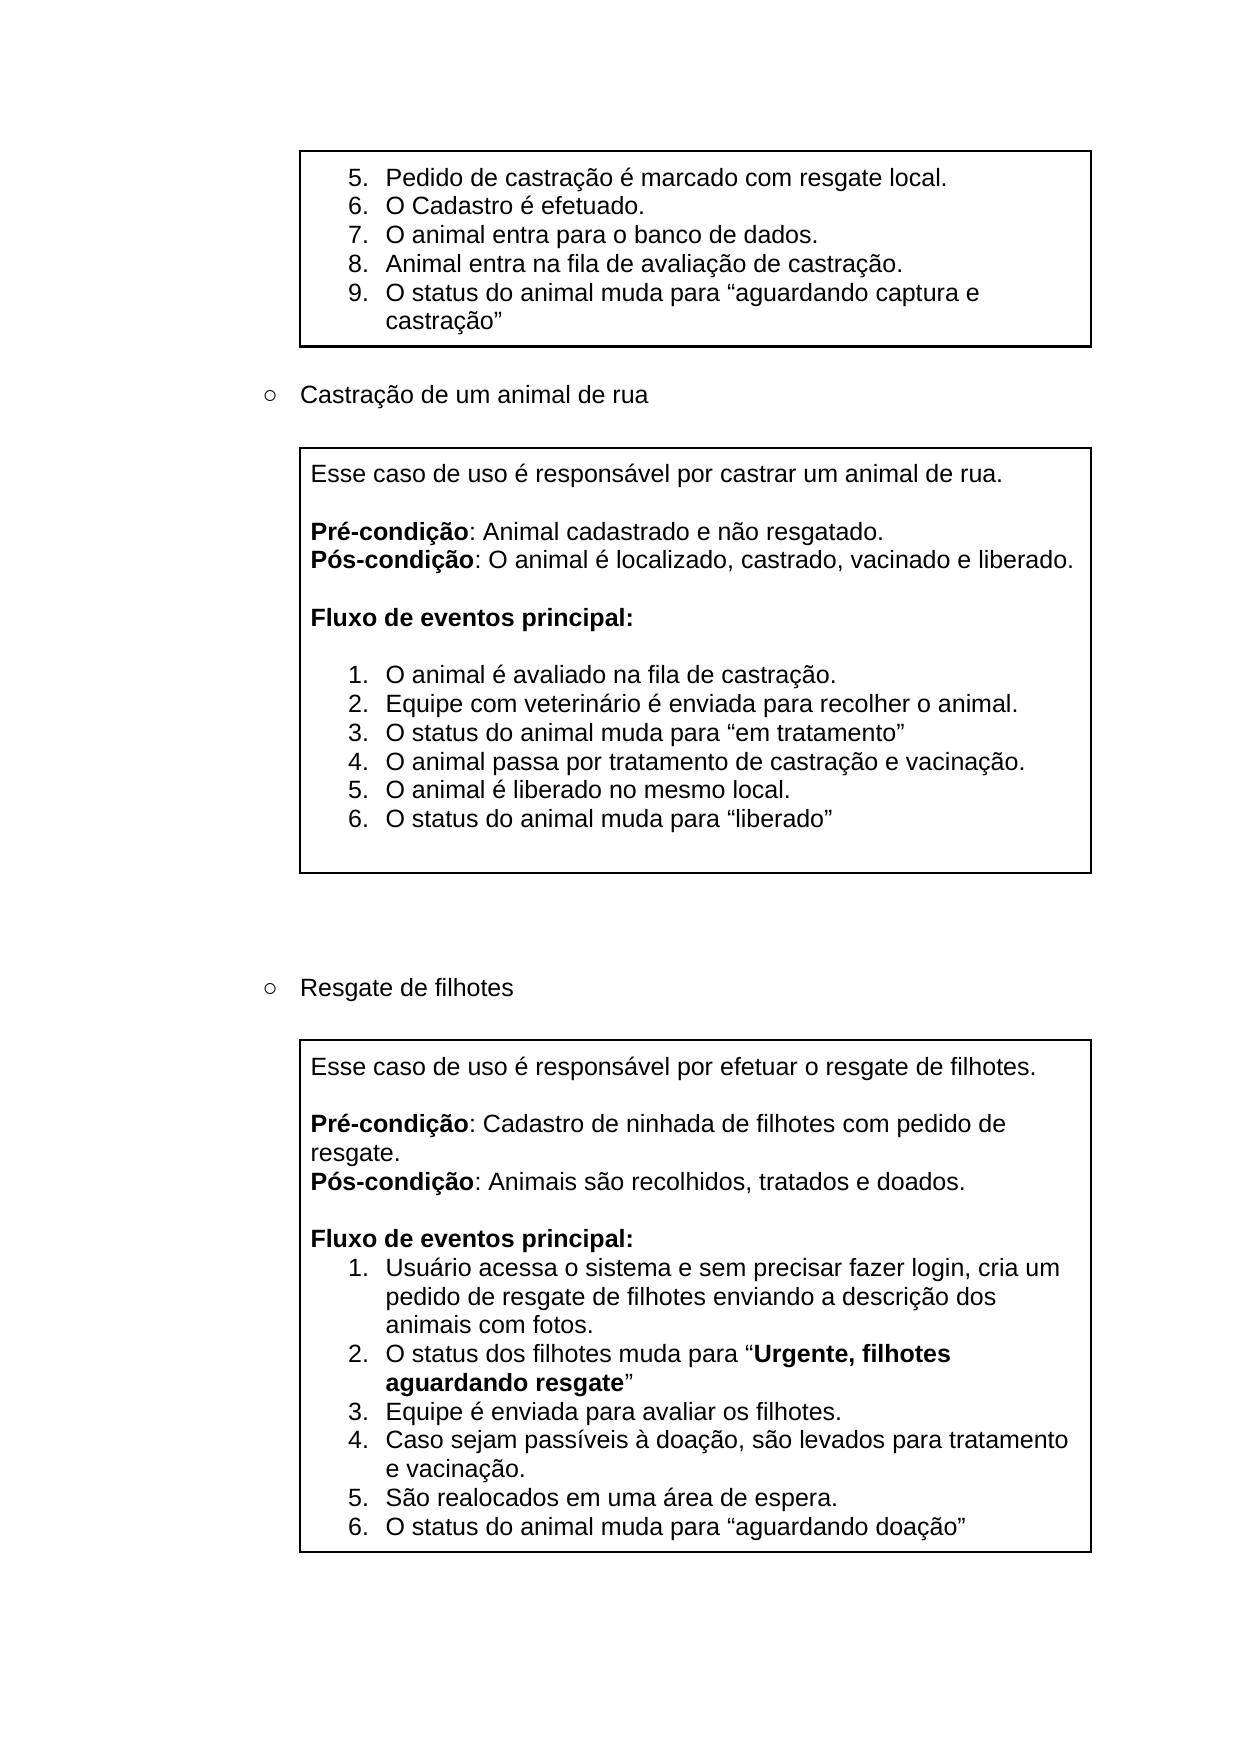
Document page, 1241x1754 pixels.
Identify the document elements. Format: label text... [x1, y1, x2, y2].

table_header Esse caso de uso é responsável por efetuar o resgate de filhotes. Pré-condição: Cadastro de ninhada de filhotes com pedido de resgate. Pós-condição: Animais são recolhidos, tratados e doados. Fluxo de eventos principal: Usuário acessa o sistema e sem precisar fazer login, cria um pedido de resgate de filhotes enviando a descrição dos animais com fotos. O status dos filhotes muda para “Urgente, filhotes aguardando resgate” Equipe é enviada para avaliar os filhotes. Caso sejam passíveis à doação, são levados para tratamento e vacinação. São realocados em uma área de espera. O status do animal muda para “aguardando doação” [301, 1041, 1090, 1551]
table_header Esse caso de uso é responsável por cadastrar um novo animal de rua. Pré-condição: Animal encontrado e não cadastrado. Pós-condição: O animal é cadastrado e aguarda avaliação. Fluxo de eventos principal: Usuário acessa o sistema e sem precisar fazer login. Usuário cria uma nova ficha de animal de rua. Dados de localização são inseridos. Informações do animal são colocadas, nome, idade, descrição e possível motivo do abandono. Pedido de castração é marcado com resgate local. O Cadastro é efetuado. O animal entra para o banco de dados. Animal entra na fila de avaliação de castração. O status do animal muda para “aguardando captura e castração” [301, 152, 1090, 345]
list Castração de um animal de rua [262, 381, 1090, 409]
table_header Esse caso de uso é responsável por castrar um animal de rua. Pré-condição: Animal cadastrado e não resgatado. Pós-condição: O animal é localizado, castrado, vacinado e liberado. Fluxo de eventos principal: O animal é avaliado na fila de castração. Equipe com veterinário é enviada para recolher o animal. O status do animal muda para “em tratamento” O animal passa por tratamento de castração e vacinação. O animal é liberado no mesmo local. O status do animal muda para “liberado” [301, 449, 1090, 872]
list Resgate de filhotes [262, 973, 1090, 1002]
